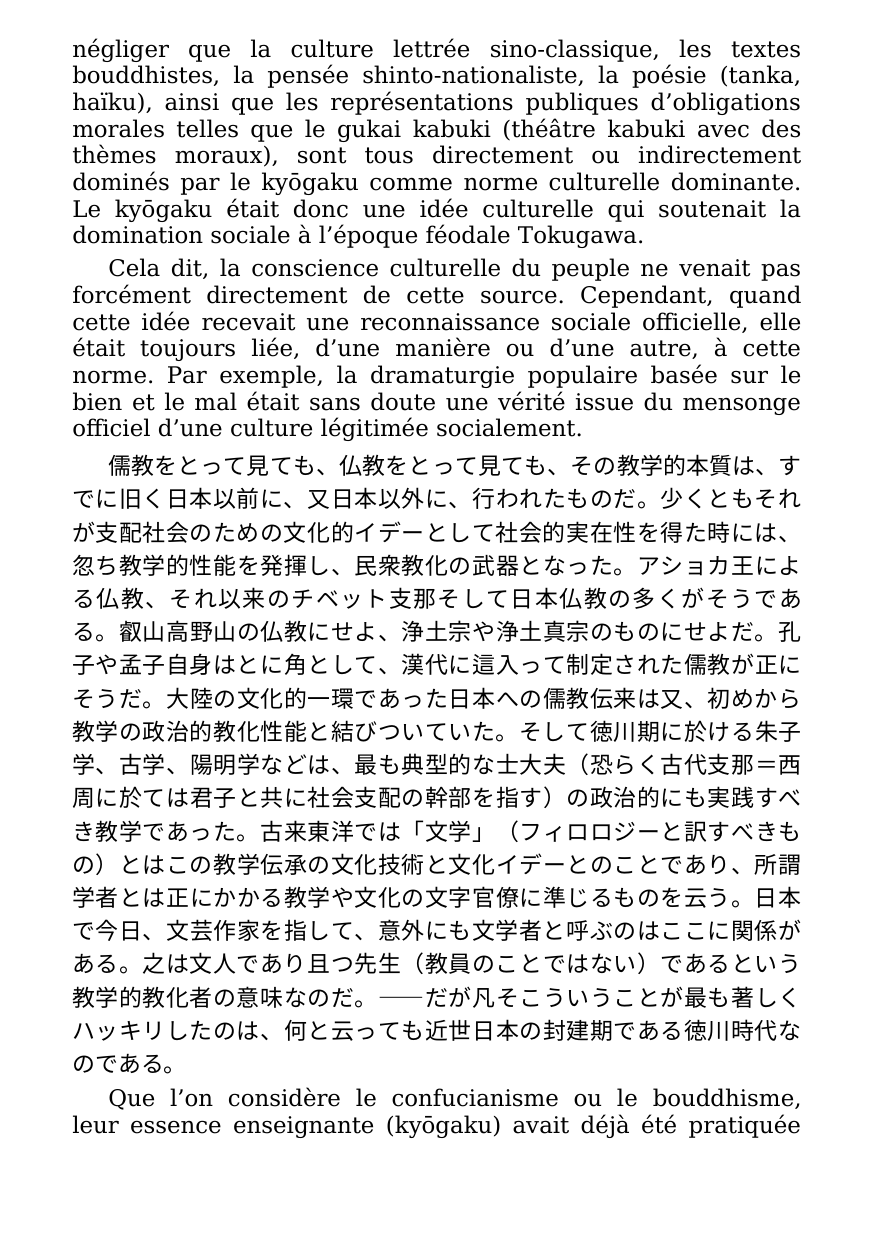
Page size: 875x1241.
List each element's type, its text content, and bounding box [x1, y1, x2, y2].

text Cela dit, la conscience culturelle du peuple ne venait pas forcément directement de cette source. Cependant, quand cette idée recevait une reconnaissance sociale officielle, elle était toujours liée, d’une manière ou d’une autre, à cette norme. Par exemple, la dramaturgie populaire basée sur le bien et le mal était sans doute une vérité issue du mensonge officiel d’une culture légitimée socialement. [72, 255, 802, 442]
text Que l’on considère le confucianisme ou le bouddhisme, leur essence enseignante (kyōgaku) avait déjà été pratiquée [72, 1085, 802, 1138]
text négliger que la culture lettrée sino-classique, les textes bouddhistes, la pensée shinto-nationaliste, la poésie (tanka, haïku), ainsi que les représentations publiques d’obligations morales telles que le gukai kabuki (théâtre kabuki avec des thèmes moraux), sont tous directement ou indirectement dominés par le kyōgaku comme norme culturelle dominante. Le kyōgaku était donc une idée culturelle qui soutenait la domination sociale à l’époque féodale Tokugawa. [72, 36, 802, 249]
text 儒教をとって見ても、仏教をとって見ても、その教学的本質は、すでに旧く日本以前に、又日本以外に、行われたものだ。少くともそれが支配社会のための文化的イデーとして社会的実在性を得た時には、忽ち教学的性能を発揮し、民衆教化の武器となった。アショカ王による仏教、それ以来のチベット支那そして日本仏教の多くがそうである。叡山高野山の仏教にせよ、浄土宗や浄土真宗のものにせよだ。孔子や孟子自身はとに角として、漢代に這入って制定された儒教が正にそうだ。大陸の文化的一環であった日本への儒教伝来は又、初めから教学の政治的教化性能と結びついていた。そして徳川期に於ける朱子学、古学、陽明学などは、最も典型的な士大夫（恐らく古代支那＝西周に於ては君子と共に社会支配の幹部を指す）の政治的にも実践すべき教学であった。古来東洋では「文学」（フィロロジーと訳すべきもの）とはこの教学伝承の文化技術と文化イデーとのことであり、所謂学者とは正にかかる教学や文化の文字官僚に準じるものを云う。日本で今日、文芸作家を指して、意外にも文学者と呼ぶのはここに関係がある。之は文人であり且つ先生（教員のことではない）であるという教学的教化者の意味なのだ。――だが凡そこういうことが最も著しくハッキリしたのは、何と云っても近世日本の封建期である徳川時代なのである。 [72, 448, 802, 1079]
